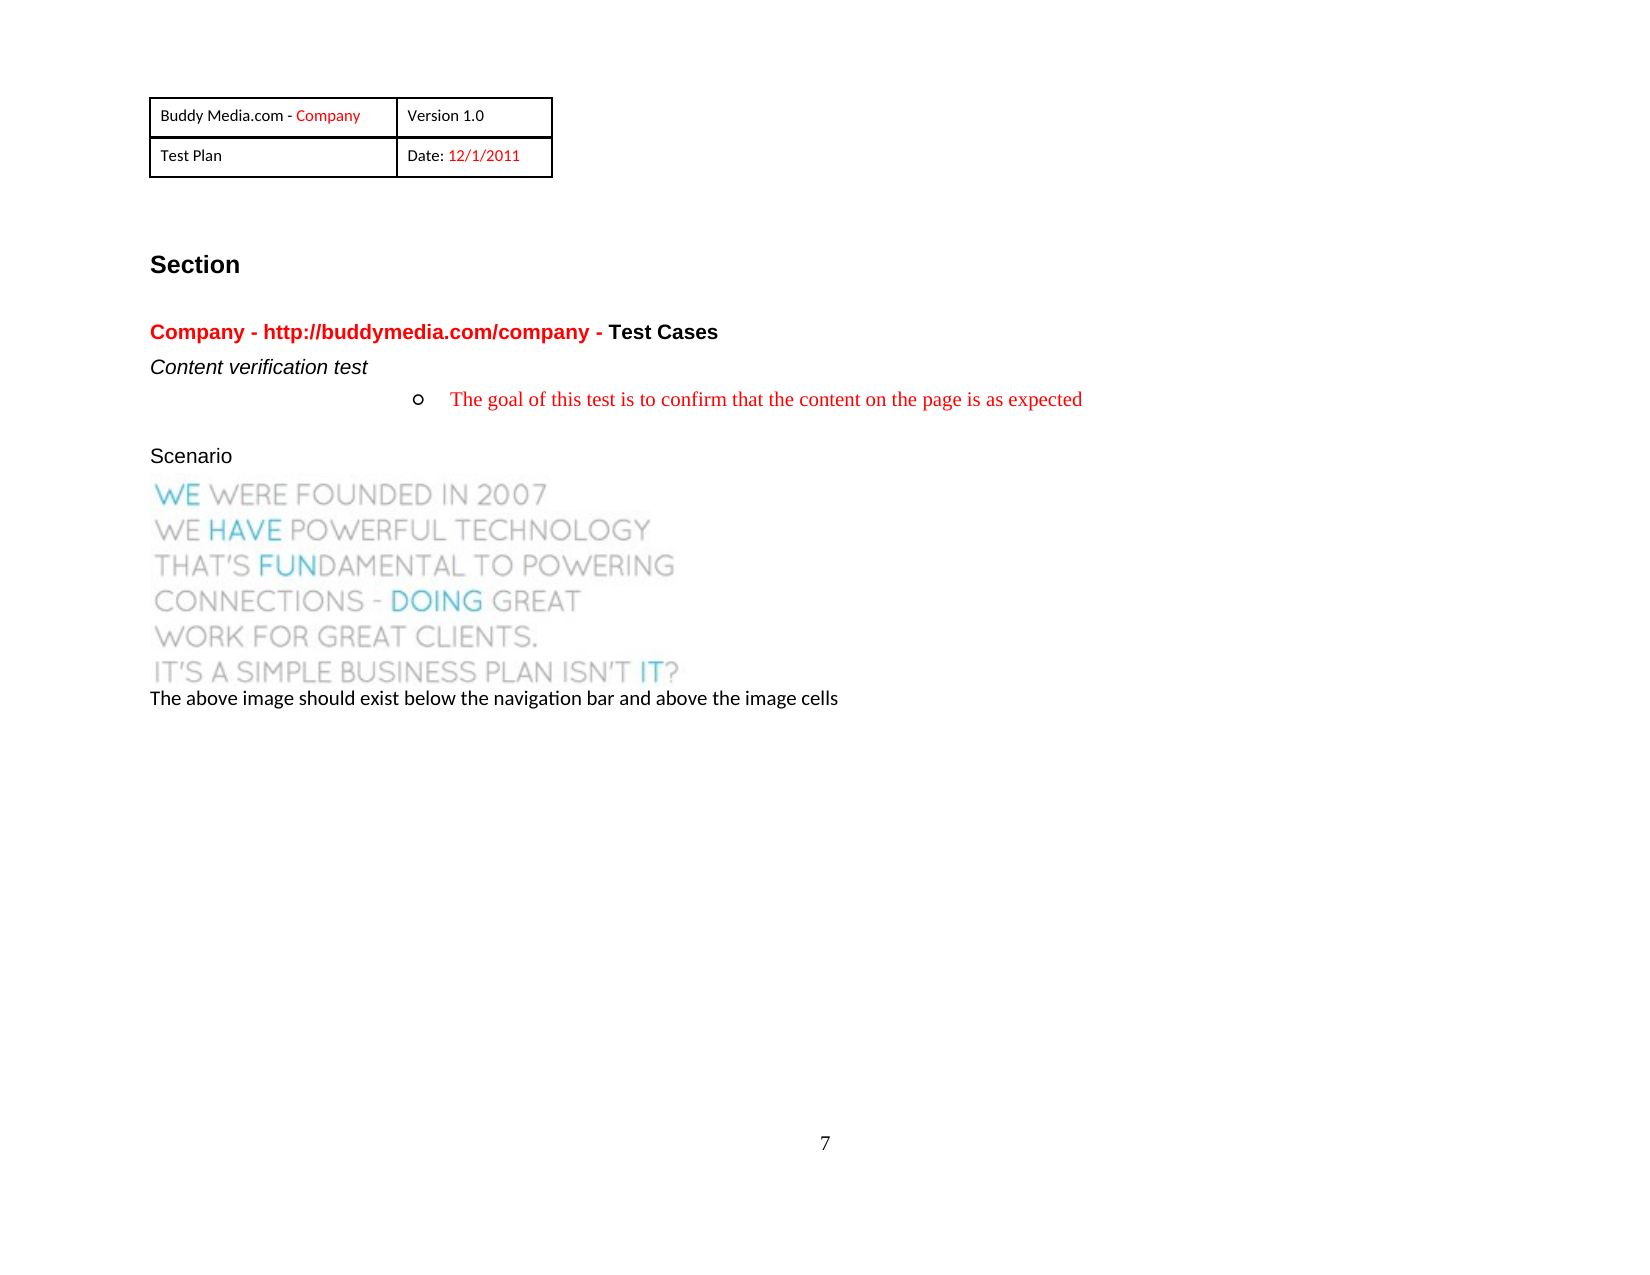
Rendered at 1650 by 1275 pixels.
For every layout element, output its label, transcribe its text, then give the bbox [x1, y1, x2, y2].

subtitle Company - http://buddymedia.com/company - Test Cases [150, 321, 1500, 344]
text The above image should exist below the navigation bar and above the image cells [150, 689, 1500, 710]
list The goal of this test is to confirm that the content on the page is as expected [412, 387, 1500, 411]
subtitle Scenario [150, 444, 1500, 468]
picture [150, 473, 719, 690]
subtitle Content verification test [150, 356, 1500, 379]
subtitle Section [150, 251, 1500, 279]
